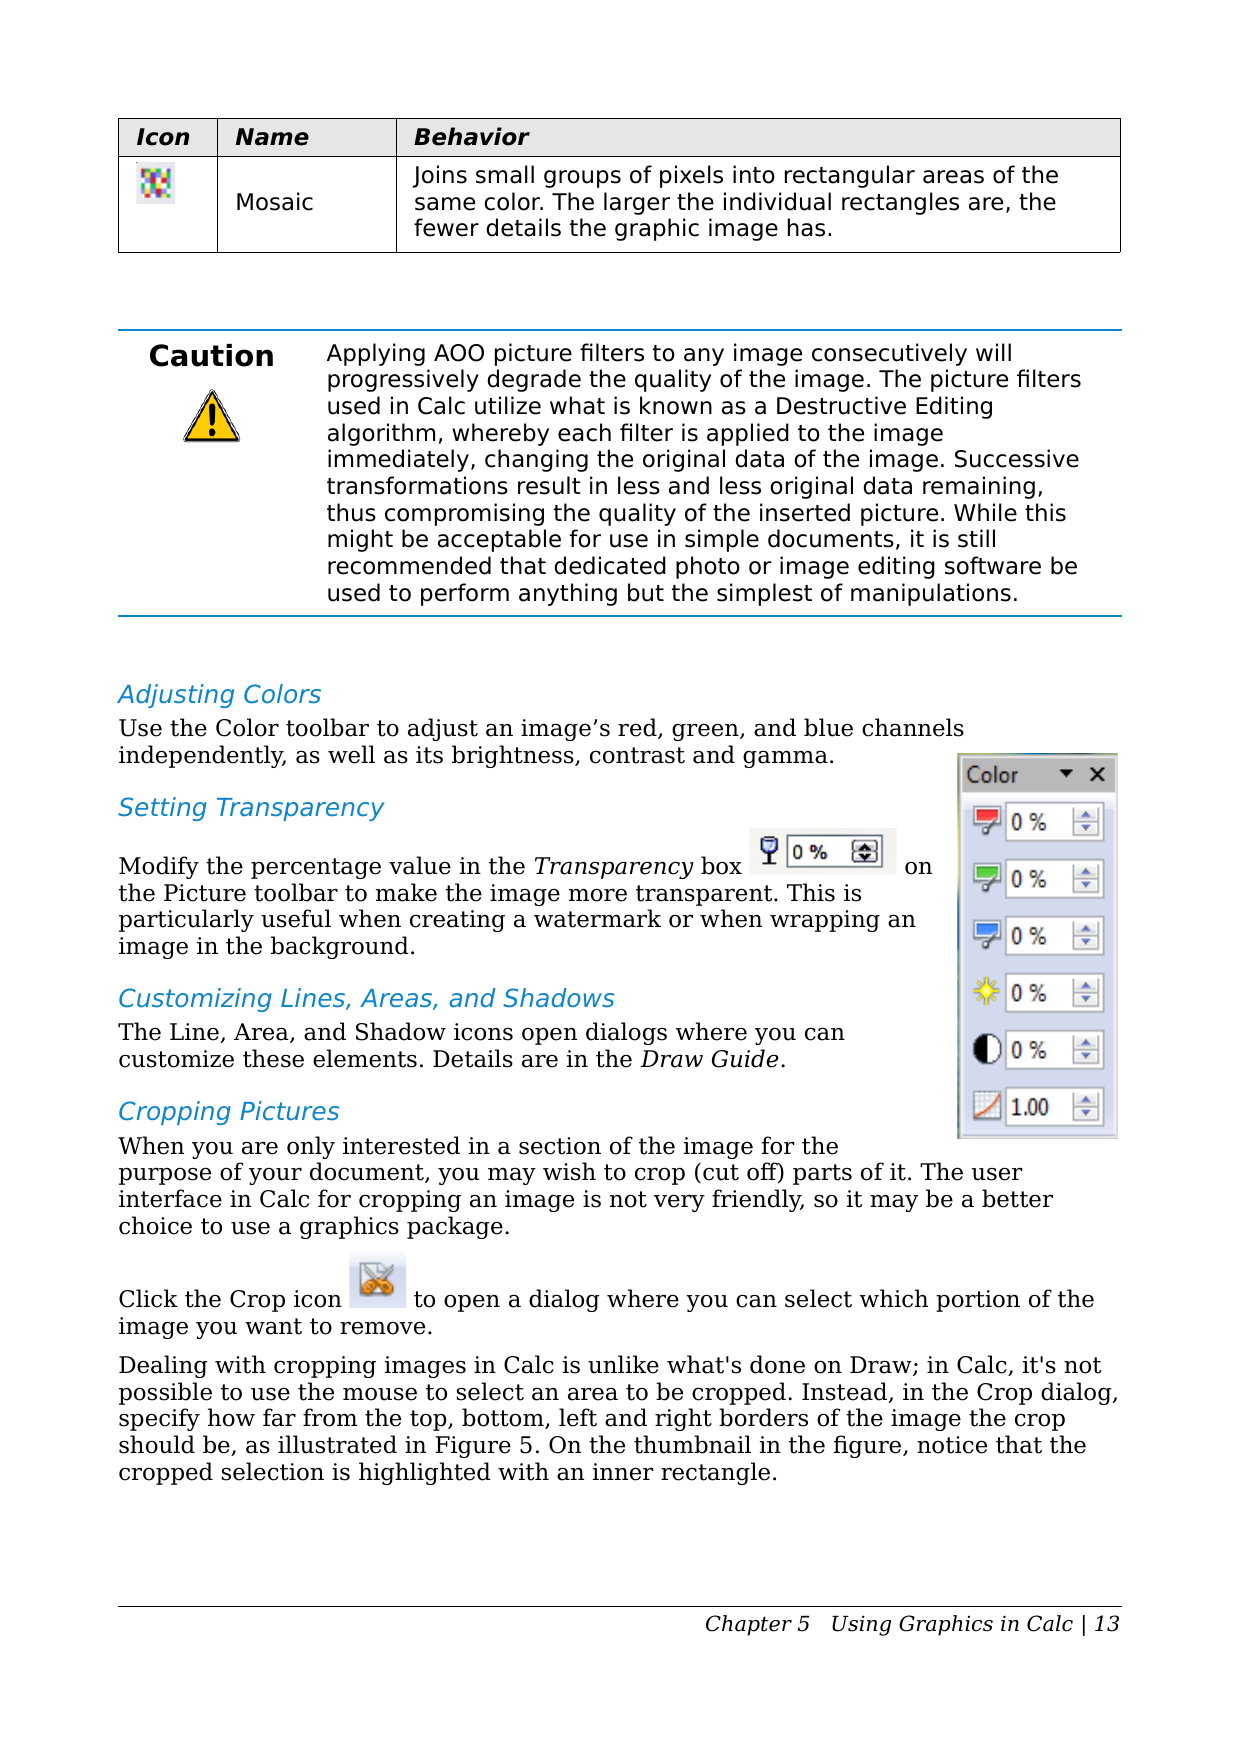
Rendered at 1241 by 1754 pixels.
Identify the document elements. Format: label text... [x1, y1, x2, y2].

text Use the Color toolbar to adjust an image’s red, green, and blue channels independently, as well as its brightness, contrast and gamma. [118, 716, 1122, 769]
text Modify the percentage value in the Transparency box on the Picture toolbar to make the image more transparent. This is particularly useful when creating a watermark or when wrapping an image in the background. [118, 829, 957, 960]
table_header Icon [119, 119, 217, 156]
table_header Caution [118, 331, 305, 615]
table_cell Mosaic [218, 157, 396, 252]
subtitle Setting Transparency [118, 793, 957, 822]
subtitle Customizing Lines, Areas, and Shadows [118, 984, 957, 1013]
picture [179, 385, 244, 446]
table_cell Joins small groups of pixels into rectangular areas of the same color. The larger the individual rectangles are, the fewer details the graphic image has. [397, 157, 1120, 252]
picture [136, 162, 176, 204]
table_header Applying AOO picture filters to any image consecutively will progressively degrade the quality of the image. The picture filters used in Calc utilize what is known as a Destructive Editing algorithm, whereby each filter is applied to the image immediately, changing the original data of the image. Successive transformations result in less and less original data remaining, thus compromising the quality of the inserted picture. While this might be acceptable for use in simple documents, it is still recommended that dedicated photo or image editing software be used to perform anything but the simplest of manipulations. [305, 331, 1122, 615]
table_cell [119, 157, 217, 252]
subtitle Adjusting Colors [118, 680, 1122, 709]
text Click the Crop icon to open a dialog where you can select which portion of the image you want to remove. [118, 1252, 1122, 1339]
text The Line, Area, and Shadow icons open dialogs where you can customize these elements. Details are in the Draw Guide. [118, 1019, 957, 1073]
picture [749, 828, 897, 875]
text Dealing with cropping images in Calc is unlike what's done on Draw; in Calc, it's not possible to use the mouse to select an area to be cropped. Instead, in the Crop dialog, specify how far from the top, bottom, left and right borders of the image the crop should be, as illustrated in Figure 5. On the thumbnail in the figure, notice that the cropped selection is highlighted with an inner rectangle. [118, 1352, 1122, 1485]
table_header Behavior [397, 119, 1120, 156]
picture [349, 1252, 407, 1308]
picture [957, 753, 1118, 1139]
text When you are only interested in a section of the image for the purpose of your document, you may wish to crop (cut off) parts of it. The user interface in Calc for cropping an image is not very friendly, so it may be a better choice to use a graphics package. [118, 1133, 1122, 1239]
table_header Name [218, 119, 396, 156]
subtitle Cropping Pictures [118, 1097, 957, 1126]
